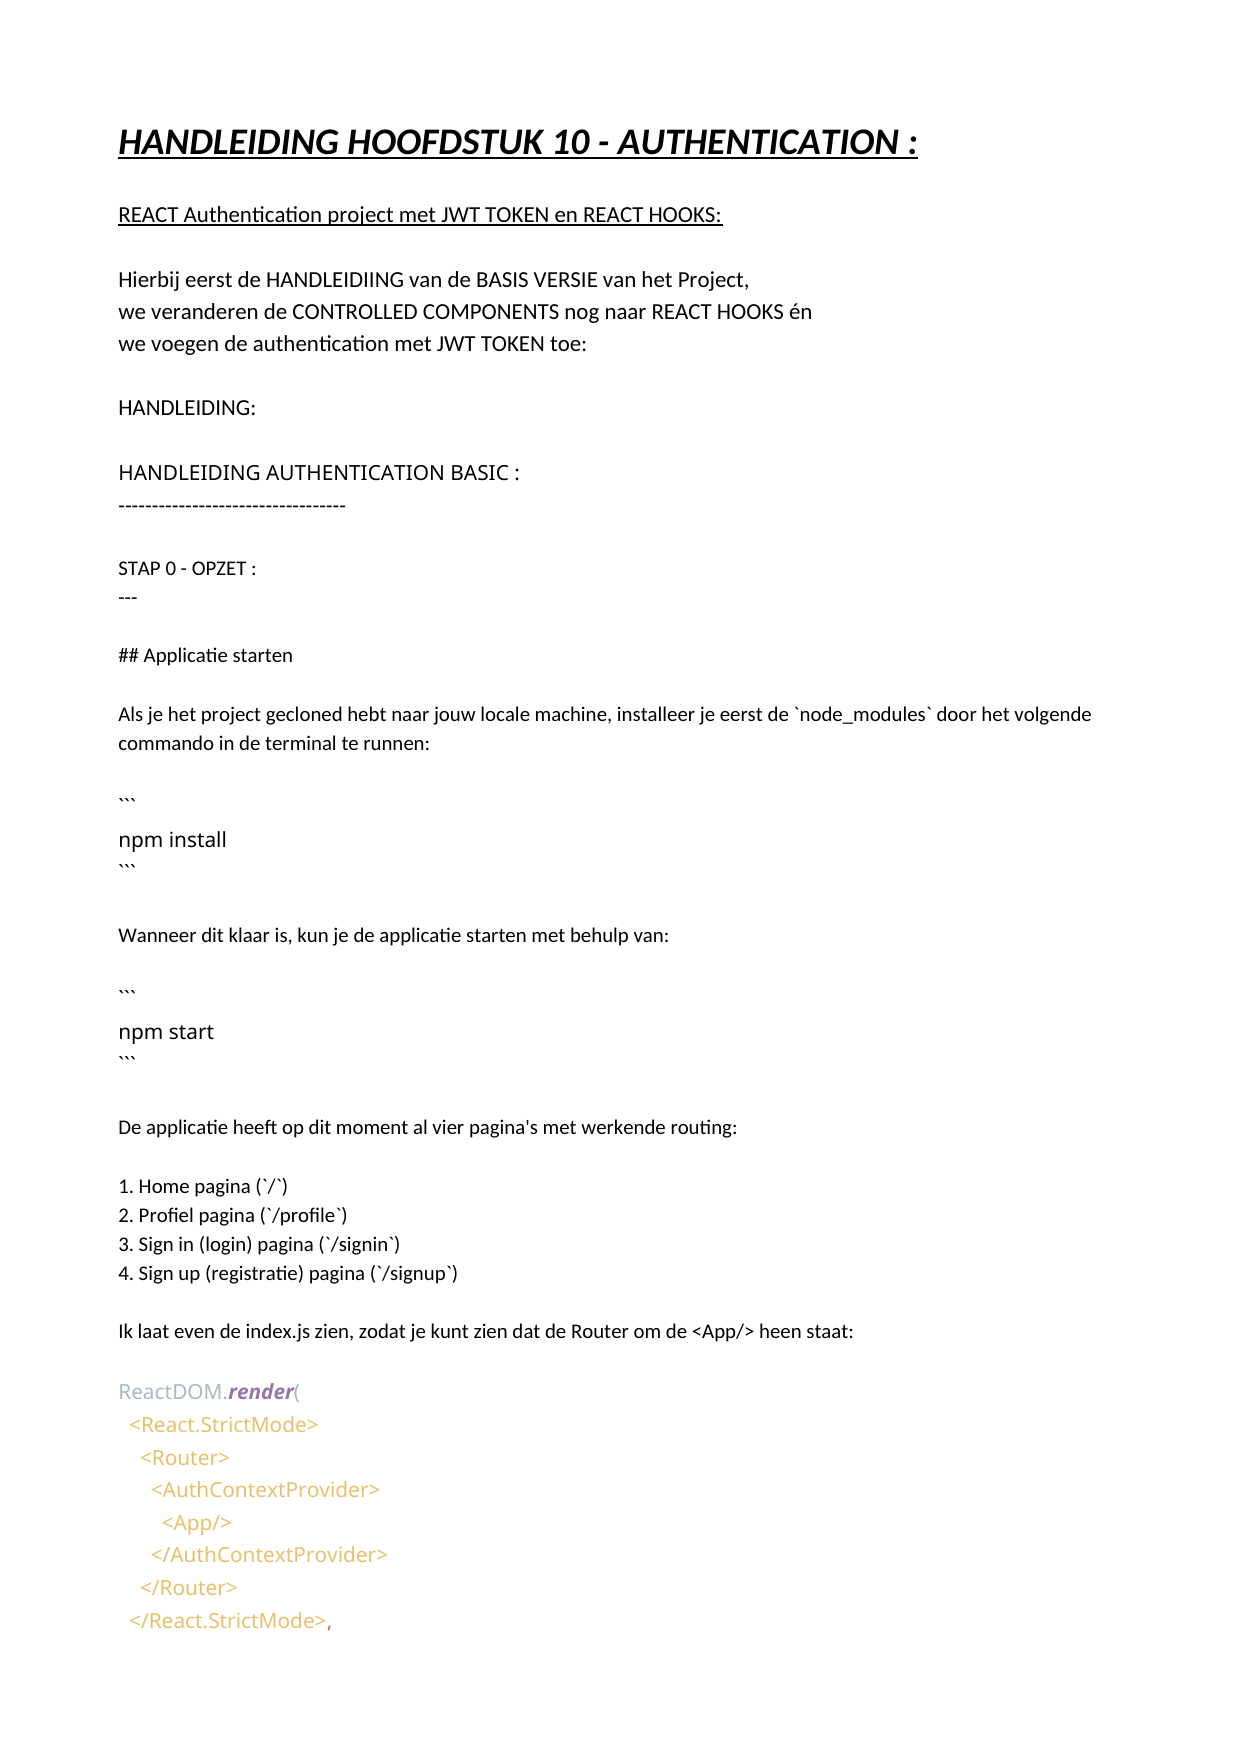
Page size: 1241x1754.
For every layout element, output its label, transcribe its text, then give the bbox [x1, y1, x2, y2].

text HANDLEIDING HOOFDSTUK 10 - AUTHENTICATION : REACT Authentication project met JWT TOKEN en REACT HOOKS: Hierbij eerst de HANDLEIDIING van de BASIS VERSIE van het Project, we veranderen de CONTROLLED COMPONENTS nog naar REACT HOOKS én we voegen de authentication met JWT TOKEN toe: HANDLEIDING: HANDLEIDING AUTHENTICATION BASIC : ---------------------------------- STAP 0 - OPZET : --- ## Applicatie starten Als je het project gecloned hebt naar jouw locale machine, installeer je eerst de `node_modules` door het volgende commando in de terminal te runnen: ``` npm install ``` Wanneer dit klaar is, kun je de applicatie starten met behulp van: ``` npm start ``` De applicatie heeft op dit moment al vier pagina's met werkende routing: 1. Home pagina (`/`) 2. Profiel pagina (`/profile`) 3. Sign in (login) pagina (`/signin`) 4. Sign up (registratie) pagina (`/signup`) Ik laat even de index.js zien, zodat je kunt zien dat de Router om de <App/> heen staat: ReactDOM.render( <React.StrictMode> <Router> <AuthContextProvider> <App/> </AuthContextProvider> </Router> </React.StrictMode>, [118, 118, 1122, 1634]
